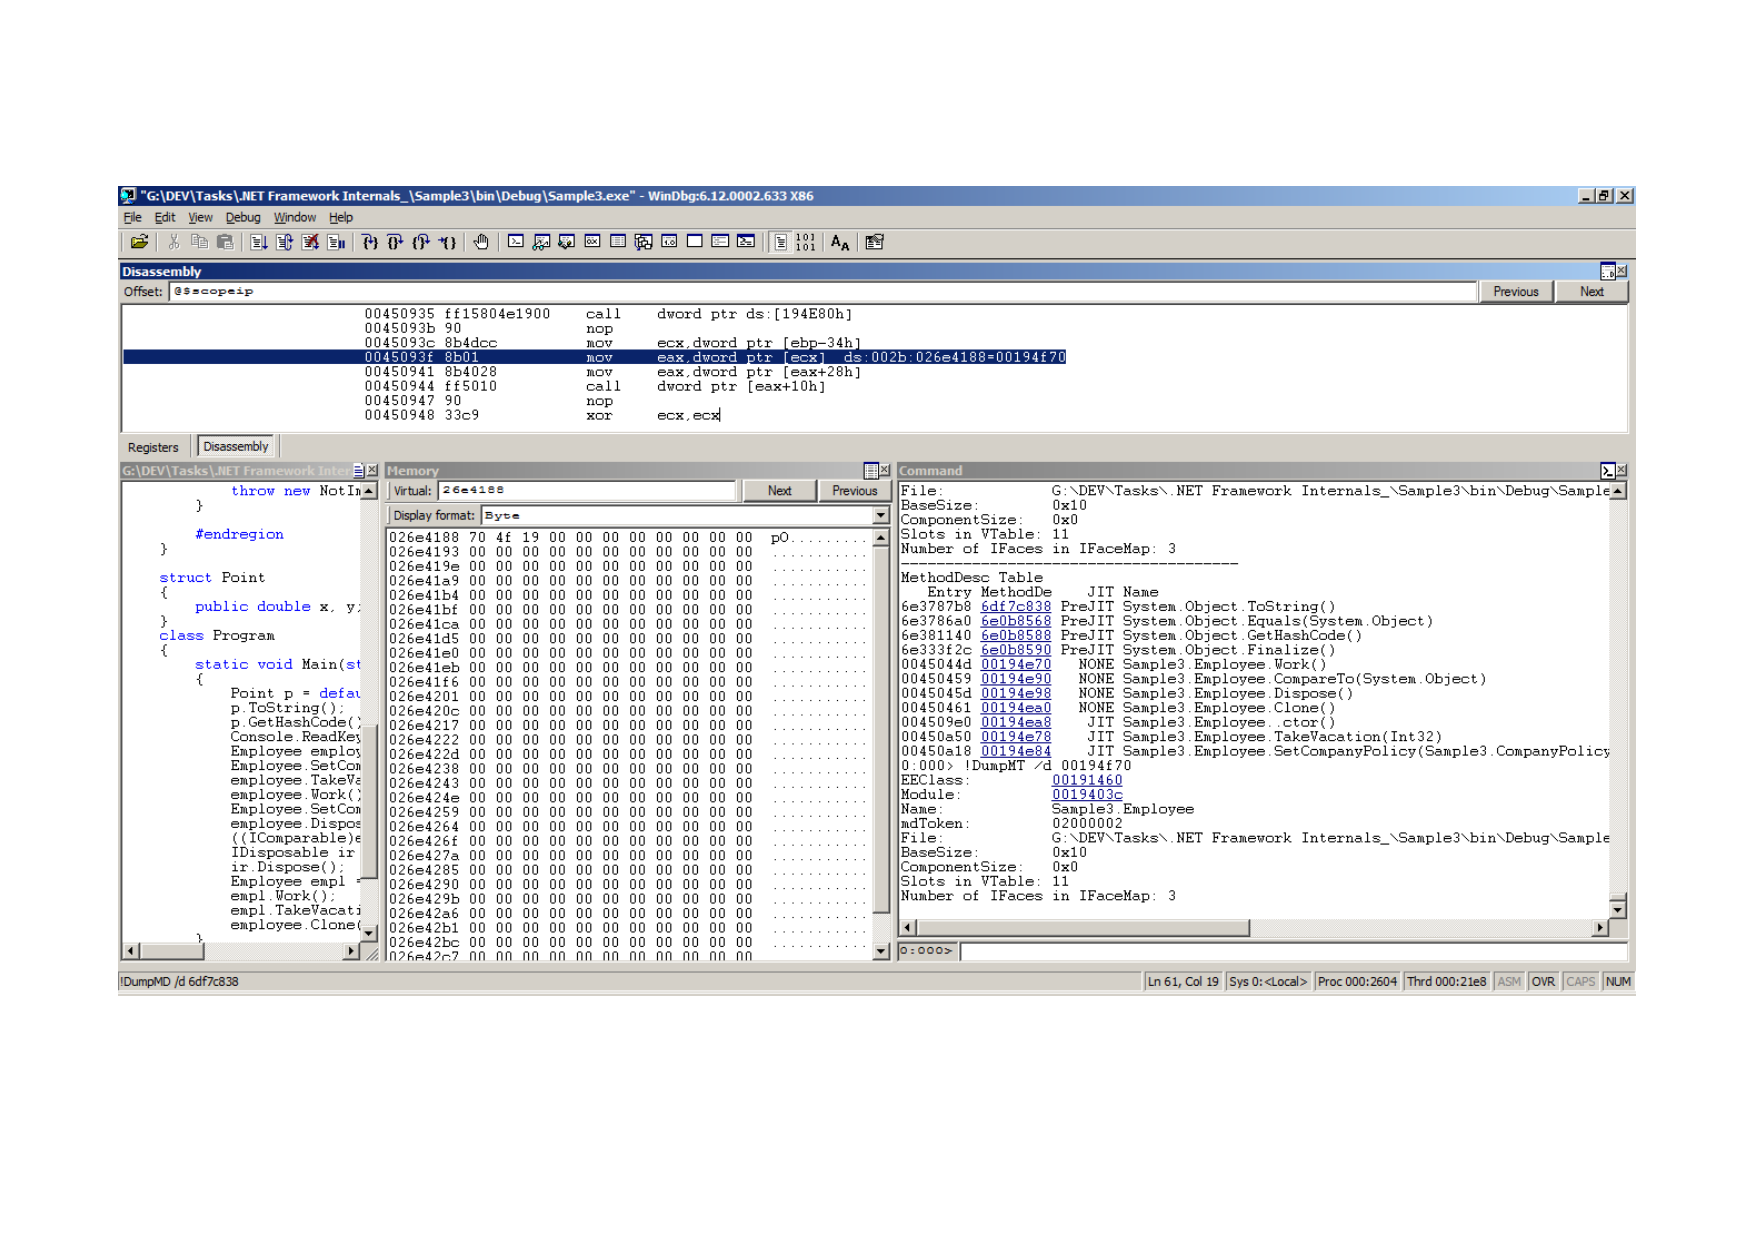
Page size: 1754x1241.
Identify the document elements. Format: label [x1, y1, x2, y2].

picture [118, 186, 1636, 996]
